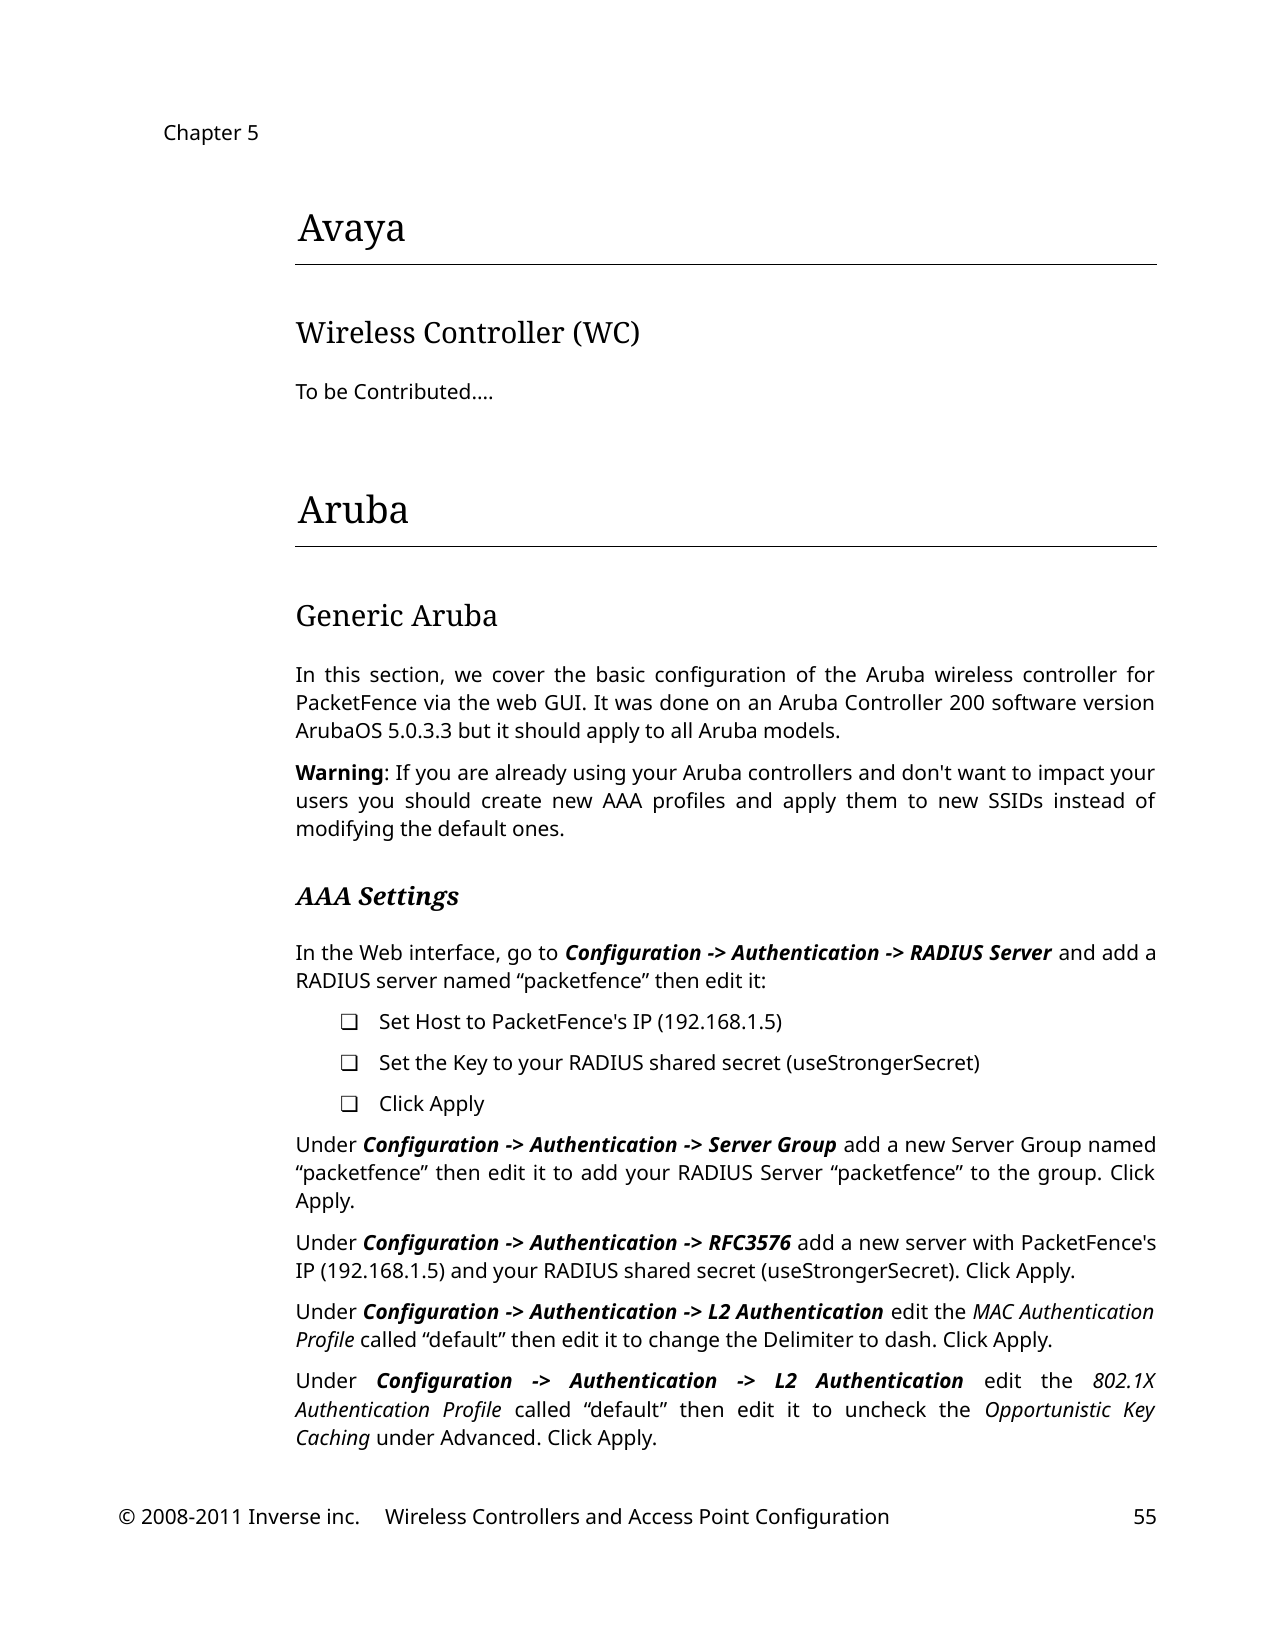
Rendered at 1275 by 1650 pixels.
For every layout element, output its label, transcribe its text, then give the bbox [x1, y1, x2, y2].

text In this section, we cover the basic configuration of the Aruba wireless controller for PacketFence via the web GUI. It was done on an Aruba Controller 200 software version ArubaOS 5.0.3.3 but it should apply to all Aruba models. [295, 660, 1157, 745]
text Under Configuration -> Authentication -> L2 Authentication edit the MAC Authentication Profile called “default” then edit it to change the Delimiter to dash. Click Apply. [295, 1297, 1157, 1354]
list ❏ Set Host to PacketFence's IP (192.168.1.5) [340, 1007, 1157, 1035]
text Warning: If you are already using your Aruba controllers and don't want to impact your users you should create new AAA profiles and apply them to new SSIDs instead of modifying the default ones. [295, 758, 1157, 843]
text To be Contributed.... [295, 377, 1157, 405]
text In the Web interface, go to Configuration -> Authentication -> RADIUS Server and add a RADIUS server named “packetfence” then edit it: [295, 938, 1157, 994]
subtitle Avaya [295, 201, 1157, 264]
list ❏ Click Apply [340, 1089, 1157, 1117]
text Under Configuration -> Authentication -> L2 Authentication edit the 802.1X Authentication Profile called “default” then edit it to uncheck the Opportunistic Key Caching under Advanced. Click Apply. [295, 1366, 1157, 1452]
subtitle Generic Aruba [295, 595, 1157, 635]
list ❏ Set the Key to your RADIUS shared secret (useStrongerSecret) [340, 1048, 1157, 1076]
text Under Configuration -> Authentication -> Server Group add a new Server Group named “packetfence” then edit it to add your RADIUS Server “packetfence” to the group. Click Apply. [295, 1130, 1157, 1215]
text Under Configuration -> Authentication -> RFC3576 add a new server with PacketFence's IP (192.168.1.5) and your RADIUS shared secret (useStrongerSecret). Click Apply. [295, 1228, 1157, 1284]
subtitle Wireless Controller (WC) [295, 312, 1157, 352]
subtitle AAA Settings [258, 879, 1157, 913]
subtitle Aruba [295, 484, 1157, 546]
